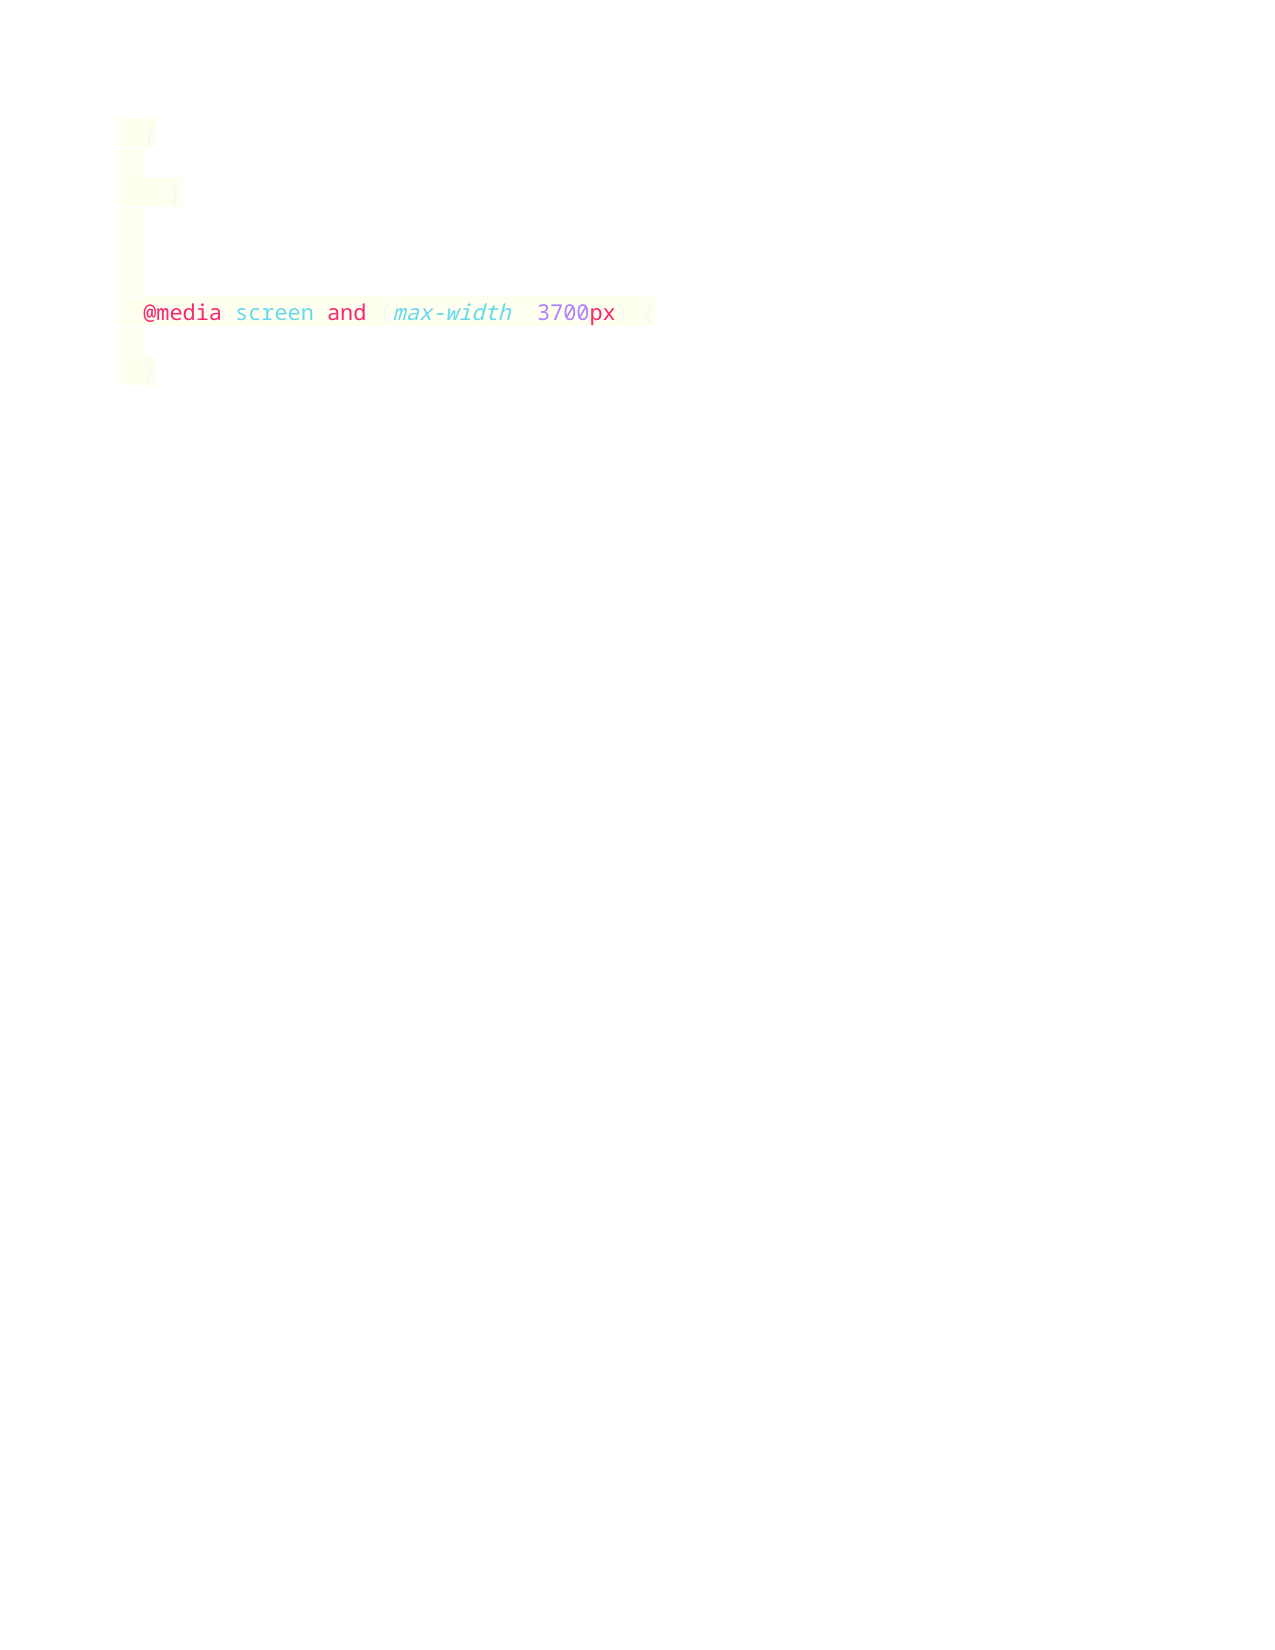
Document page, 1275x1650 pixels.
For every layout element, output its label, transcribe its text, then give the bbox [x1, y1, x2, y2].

text } [118, 356, 1157, 386]
text } [118, 118, 1157, 148]
text } [118, 178, 1157, 207]
text @media screen and (max-width: 3700px) { [118, 296, 1157, 326]
